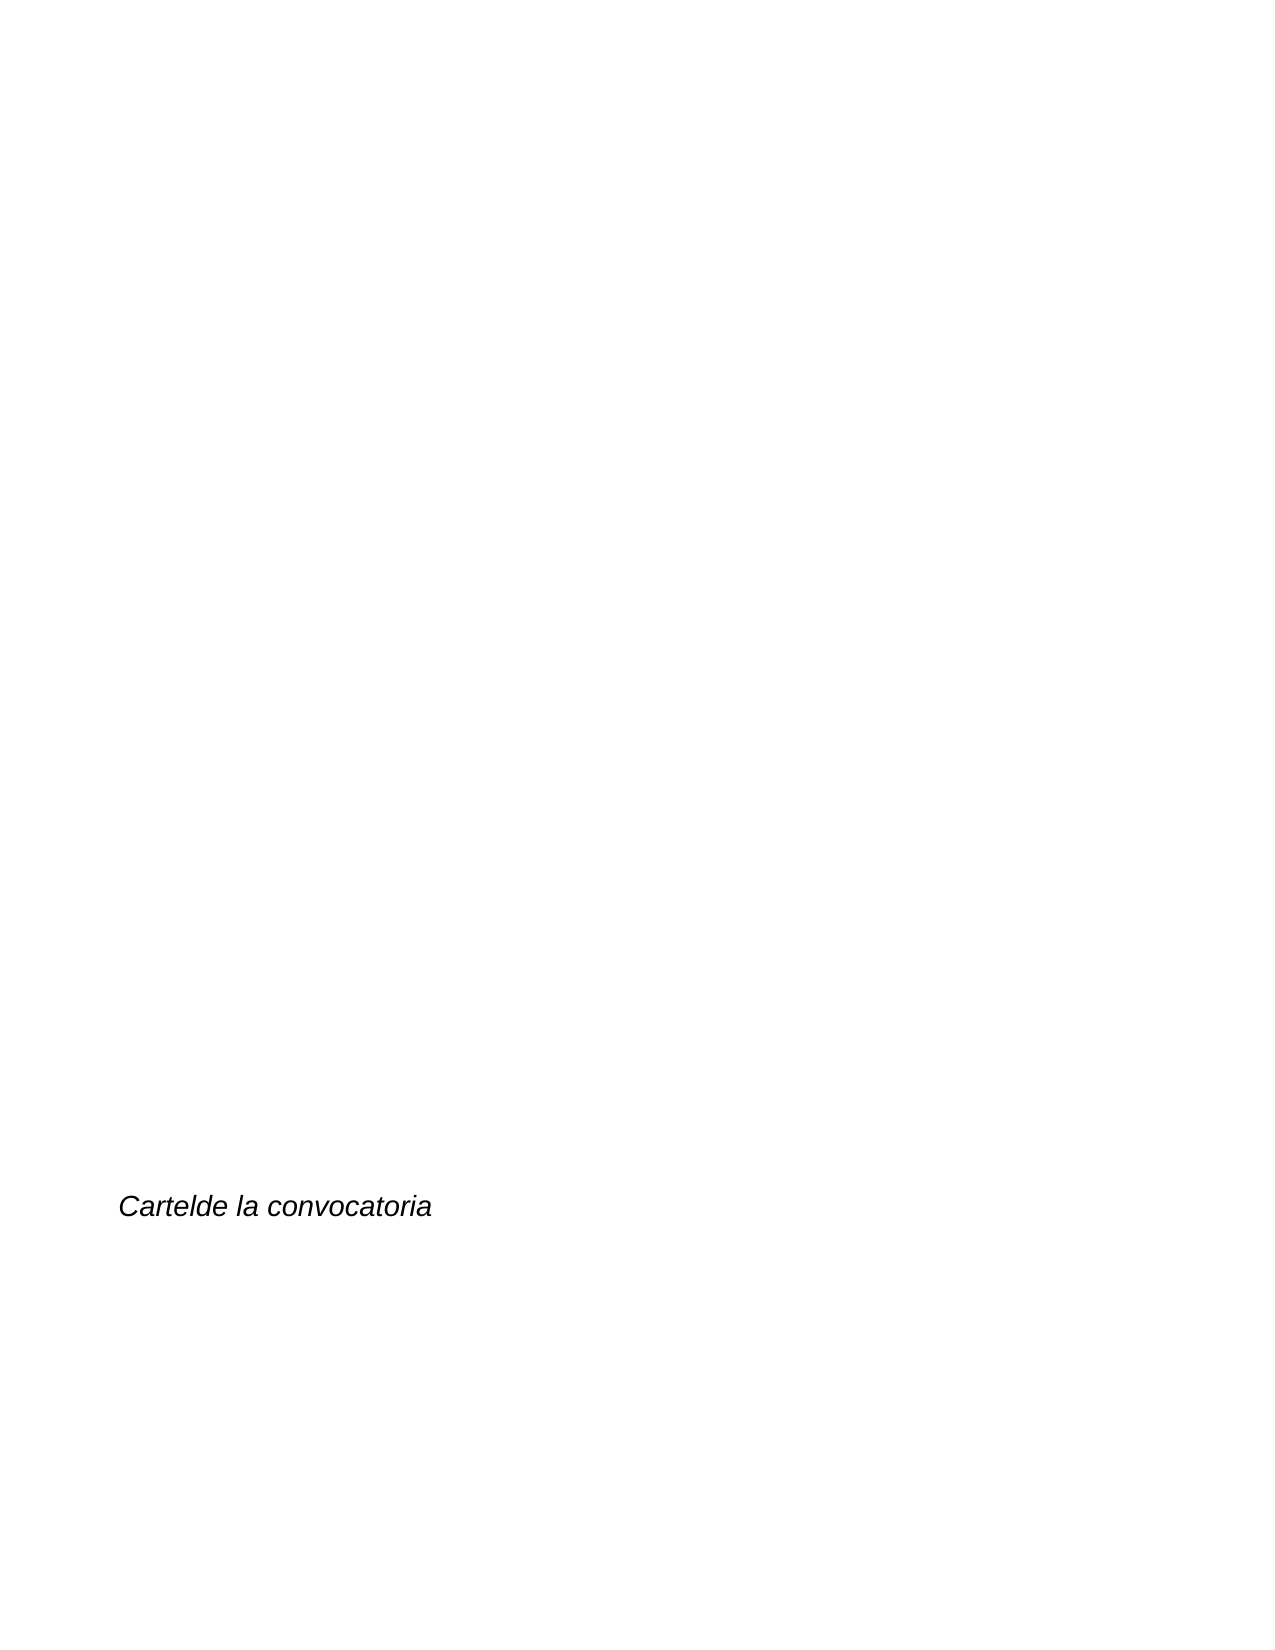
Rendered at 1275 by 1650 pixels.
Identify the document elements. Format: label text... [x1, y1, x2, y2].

text Cartelde la convocatoria [118, 118, 1157, 1223]
